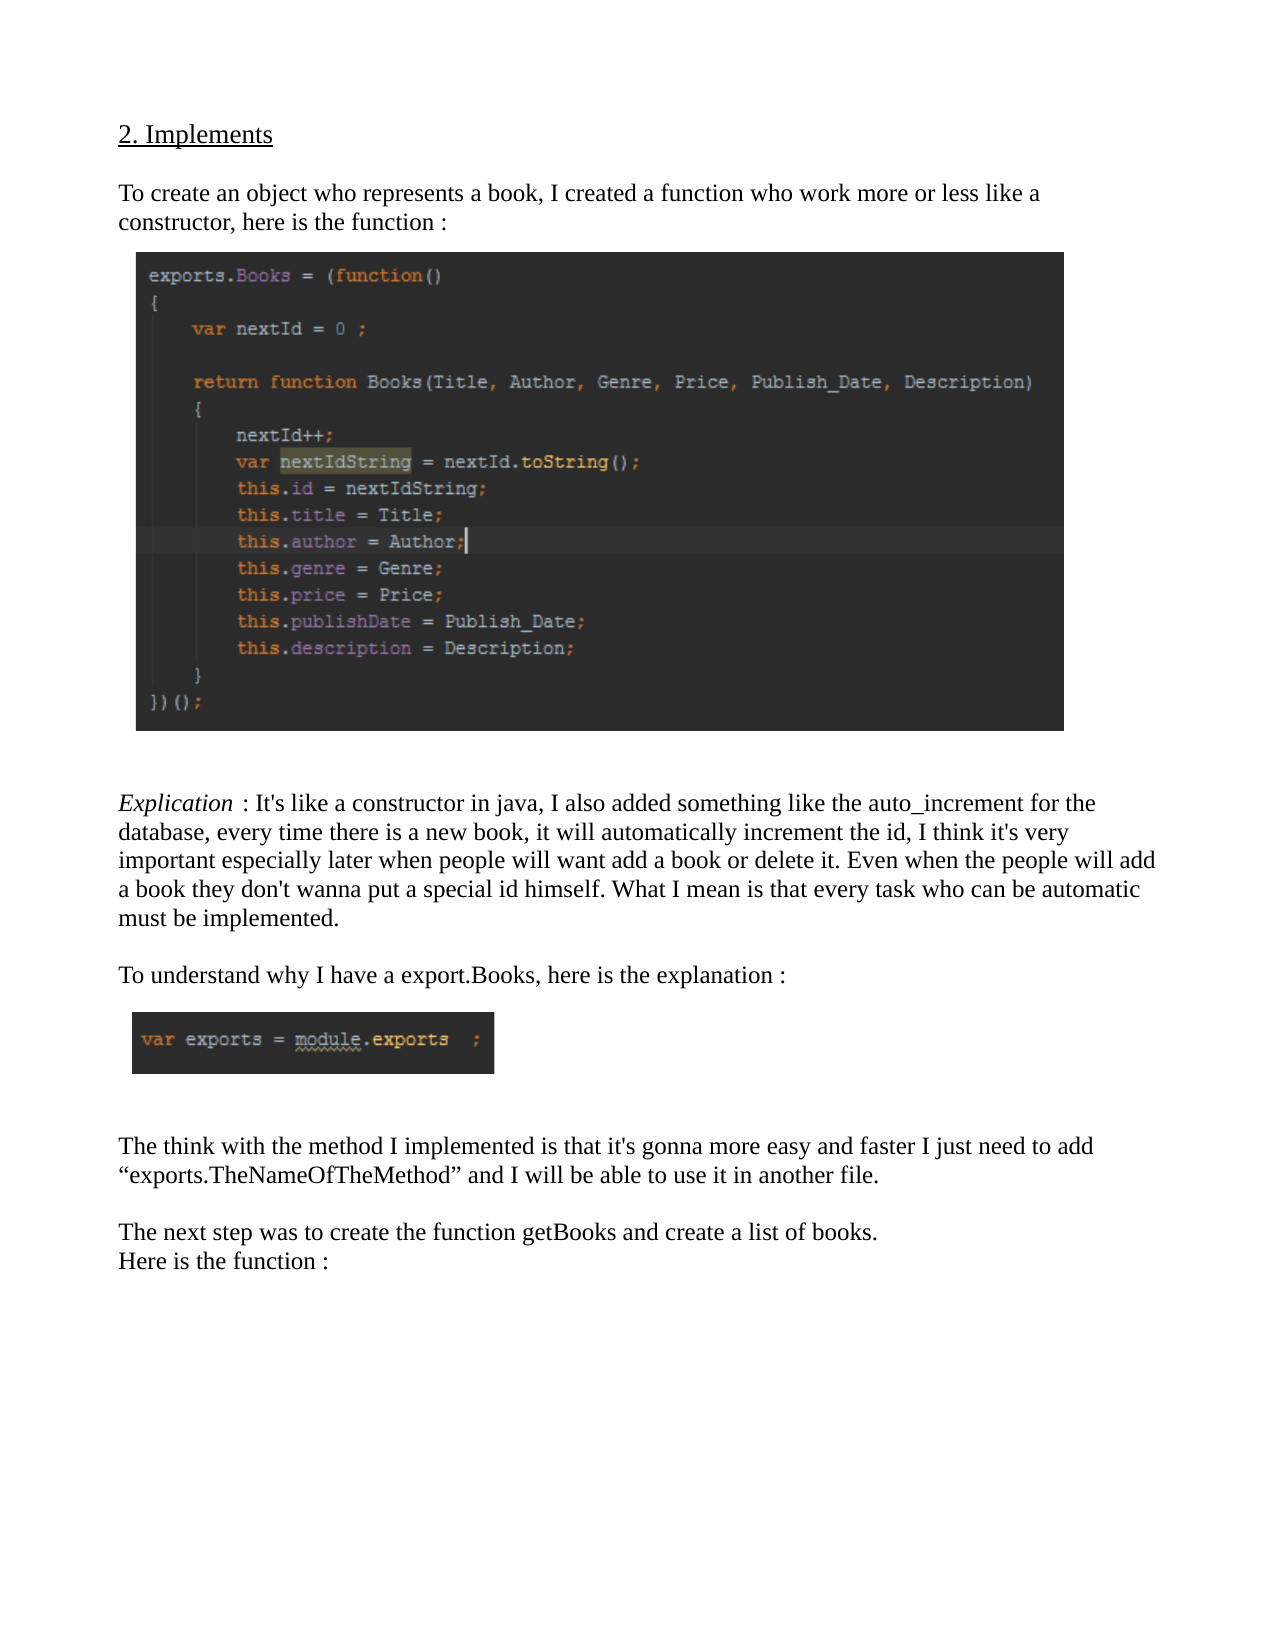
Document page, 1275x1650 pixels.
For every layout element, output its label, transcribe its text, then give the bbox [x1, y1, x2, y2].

picture [132, 1012, 495, 1074]
picture [135, 252, 1064, 731]
text To create an object who represents a book, I created a function who work more or less like a constructor, here is the function : [118, 178, 1157, 236]
text The next step was to create the function getBooks and create a list of books. [118, 1217, 1157, 1246]
text To understand why I have a export.Books, here is the explanation : [118, 961, 1157, 989]
text Explication : It's like a constructor in java, I also added something like the auto_increment for the database, every time there is a new book, it will automatically increment the id, I think it's very important especially later when people will want add a book or delete it. Even when the people will add a book they don't wanna put a special id himself. What I mean is that every task who can be automatic must be implemented. [118, 788, 1157, 932]
text 2. Implements [118, 118, 1157, 149]
text Here is the function : [118, 1246, 1157, 1275]
text The think with the method I implemented is that it's gonna more easy and faster I just need to add “exports.TheNameOfTheMethod” and I will be able to use it in another file. [118, 1131, 1157, 1189]
